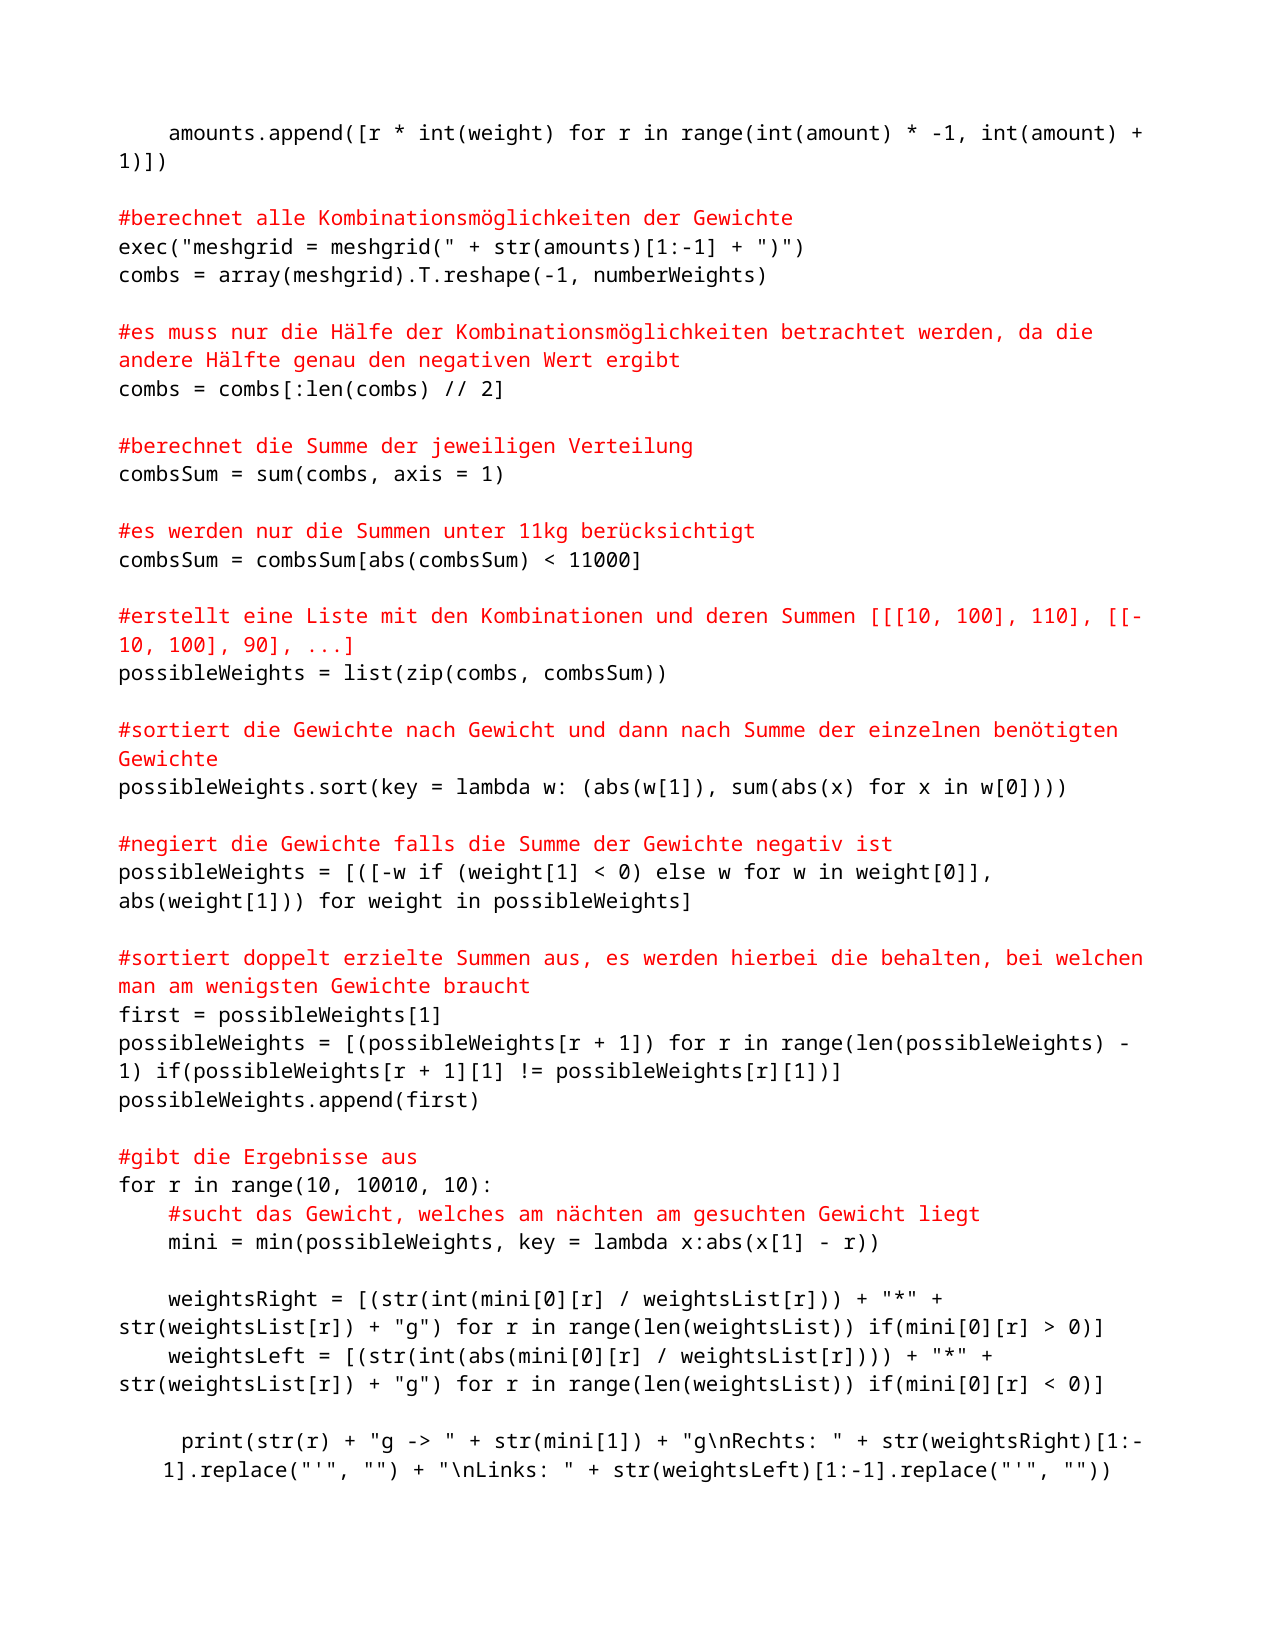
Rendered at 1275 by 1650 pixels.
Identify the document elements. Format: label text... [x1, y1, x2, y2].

text #erstellt eine Liste mit den Kombinationen und deren Summen [[[10, 100], 110], [[-10, 100], 90], ...] [118, 602, 1157, 658]
text combs = combs[:len(combs) // 2] [118, 374, 1157, 402]
text print(str(r) + "g -> " + str(mini[1]) + "g\nRechts: " + str(weightsRight)[1:-1].replace("'", "") + "\nLinks: " + str(weightsLeft)[1:-1].replace("'", "")) [118, 1426, 1157, 1483]
text #berechnet die Summe der jeweiligen Verteilung [118, 431, 1157, 459]
text amounts.append([r * int(weight) for r in range(int(amount) * -1, int(amount) + 1)]) [118, 118, 1157, 175]
text #gibt die Ergebnisse aus [118, 1142, 1157, 1170]
text possibleWeights = [([-w if (weight[1] < 0) else w for w in weight[0]], abs(weight[1])) for weight in possibleWeights] [118, 857, 1157, 914]
text combs = array(meshgrid).T.reshape(-1, numberWeights) [118, 260, 1157, 289]
text #sortiert doppelt erzielte Summen aus, es werden hierbei die behalten, bei welchen man am wenigsten Gewichte braucht [118, 943, 1157, 1000]
text combsSum = sum(combs, axis = 1) [118, 459, 1157, 488]
text first = possibleWeights[1] [118, 1000, 1157, 1028]
text possibleWeights = [(possibleWeights[r + 1]) for r in range(len(possibleWeights) - 1) if(possibleWeights[r + 1][1] != possibleWeights[r][1])] [118, 1028, 1157, 1085]
text #sucht das Gewicht, welches am nächten am gesuchten Gewicht liegt [118, 1199, 1157, 1227]
text weightsLeft = [(str(int(abs(mini[0][r] / weightsList[r]))) + "*" + str(weightsList[r]) + "g") for r in range(len(weightsList)) if(mini[0][r] < 0)] [118, 1341, 1157, 1398]
text weightsRight = [(str(int(mini[0][r] / weightsList[r])) + "*" + str(weightsList[r]) + "g") for r in range(len(weightsList)) if(mini[0][r] > 0)] [118, 1284, 1157, 1341]
text mini = min(possibleWeights, key = lambda x:abs(x[1] - r)) [118, 1227, 1157, 1256]
text #es muss nur die Hälfe der Kombinationsmöglichkeiten betrachtet werden, da die andere Hälfte genau den negativen Wert ergibt [118, 317, 1157, 374]
text possibleWeights.append(first) [118, 1085, 1157, 1113]
text possibleWeights.sort(key = lambda w: (abs(w[1]), sum(abs(x) for x in w[0]))) [118, 772, 1157, 801]
text #es werden nur die Summen unter 11kg berücksichtigt [118, 516, 1157, 545]
text for r in range(10, 10010, 10): [118, 1170, 1157, 1199]
text exec("meshgrid = meshgrid(" + str(amounts)[1:-1] + ")") [118, 232, 1157, 260]
text #berechnet alle Kombinationsmöglichkeiten der Gewichte [118, 203, 1157, 232]
text combsSum = combsSum[abs(combsSum) < 11000] [118, 545, 1157, 573]
text #negiert die Gewichte falls die Summe der Gewichte negativ ist [118, 829, 1157, 857]
text #sortiert die Gewichte nach Gewicht und dann nach Summe der einzelnen benötigten Gewichte [118, 715, 1157, 772]
text possibleWeights = list(zip(combs, combsSum)) [118, 658, 1157, 687]
